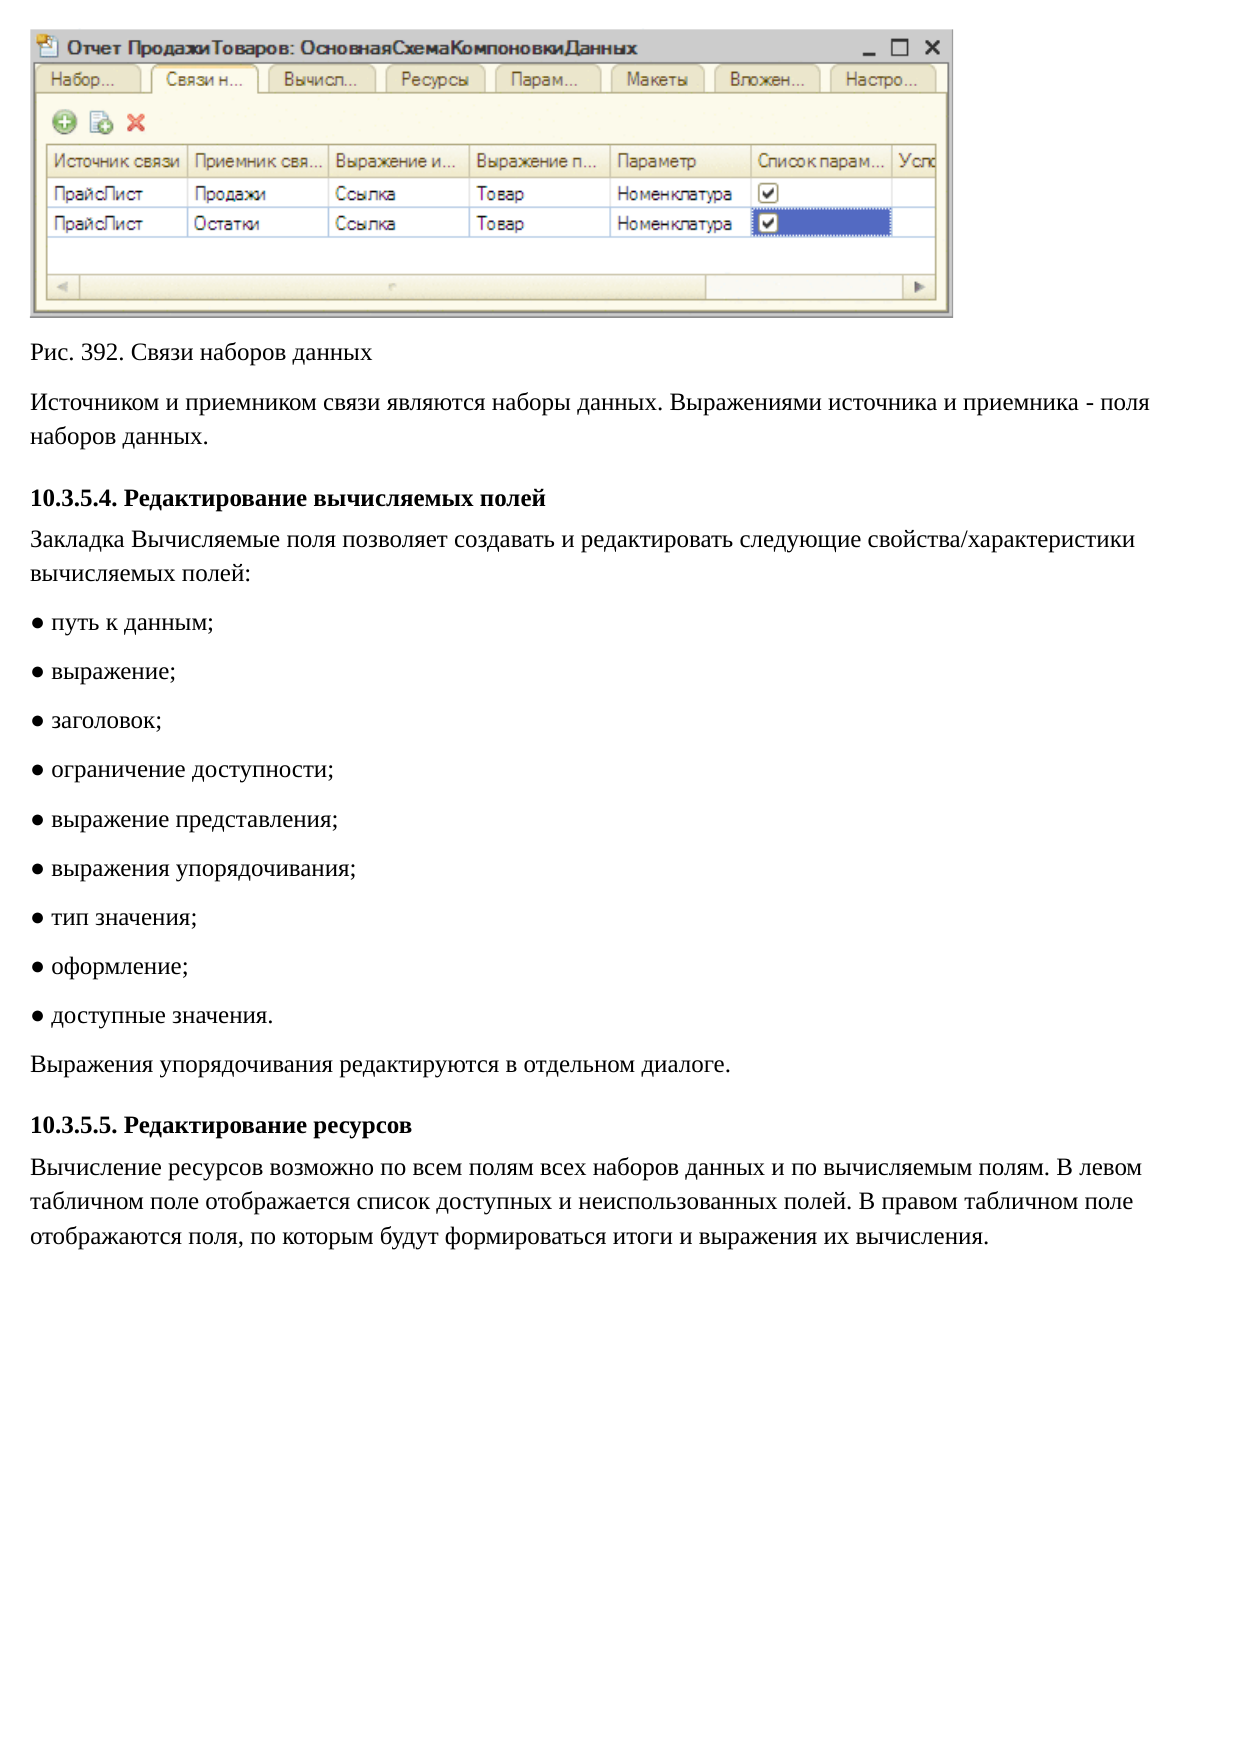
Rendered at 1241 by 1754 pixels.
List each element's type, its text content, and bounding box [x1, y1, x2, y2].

text Выражения упорядочивания редактируются в отдельном диалоге. [30, 1049, 1211, 1078]
text Рис. 392. Связи наборов данных [30, 337, 1211, 366]
subtitle 10.3.5.4. Редактирование вычисляемых полей [30, 483, 1211, 511]
text ● ограничение доступности; [30, 754, 1211, 783]
text ● оформление; [30, 951, 1211, 979]
text ● путь к данным; [30, 607, 1211, 636]
subtitle 10.3.5.5. Редактирование ресурсов [30, 1111, 1211, 1139]
text Вычисление ресурсов возможно по всем полям всех наборов данных и по вычисляемым полям. В левом табличном поле отображается список доступных и неиспользованных полей. В правом табличном поле отображаются поля, по которым будут формироваться итоги и выражения их вычисления. [30, 1152, 1211, 1249]
text Закладка Вычисляемые поля позволяет создавать и редактировать следующие свойства/характеристики вычисляемых полей: [30, 524, 1211, 587]
text ● выражение; [30, 656, 1211, 685]
text ● выражение представления; [30, 804, 1211, 832]
text ● заголовок; [30, 706, 1211, 734]
text ● тип значения; [30, 902, 1211, 931]
text ● выражения упорядочивания; [30, 853, 1211, 881]
text Источником и приемником связи являются наборы данных. Выражениями источника и приемника ‑ поля наборов данных. [30, 387, 1211, 450]
picture [29, 28, 954, 318]
text ● доступные значения. [30, 1000, 1211, 1029]
